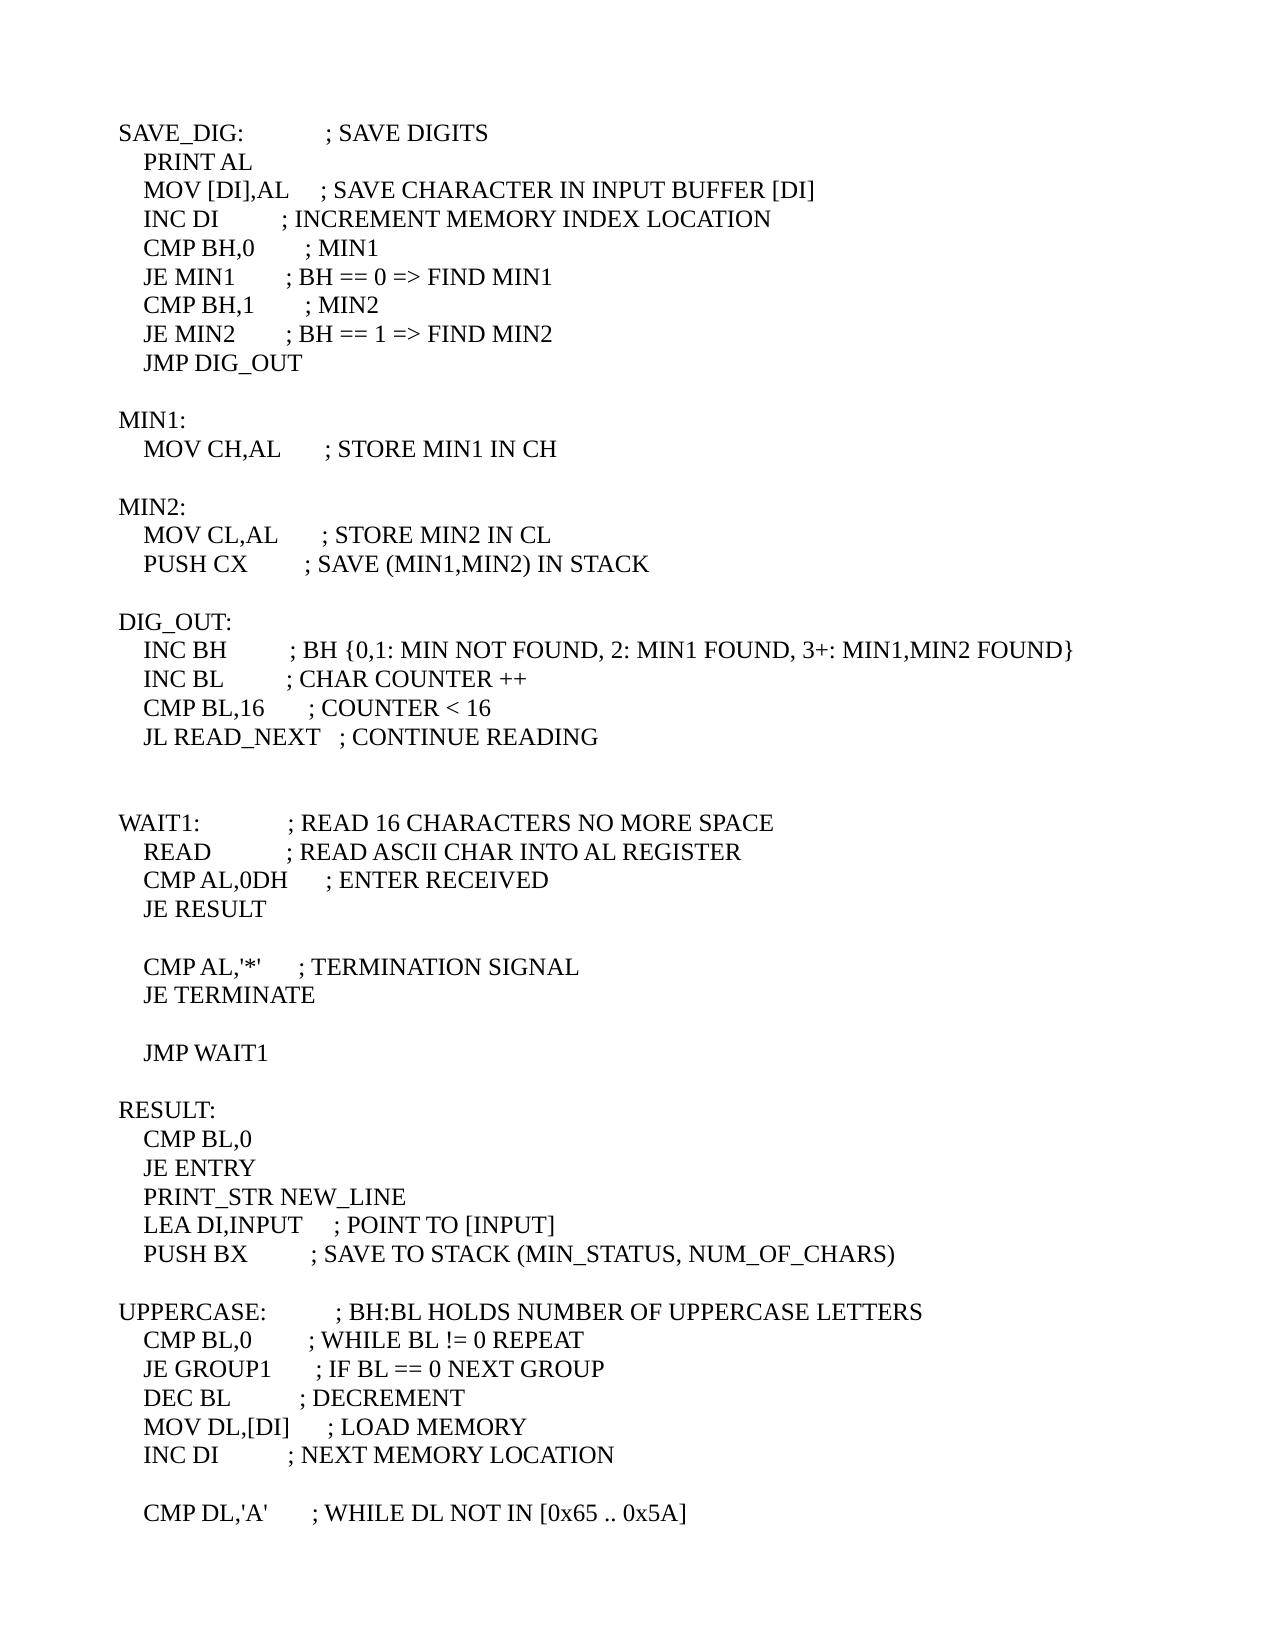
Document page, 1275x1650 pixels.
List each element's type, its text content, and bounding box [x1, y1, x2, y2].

text DEC BL ; DECREMENT [118, 1383, 1157, 1412]
text JE MIN2 ; BH == 1 => FIND MIN2 [118, 319, 1157, 348]
text RESULT: [118, 1096, 1157, 1124]
text CMP AL,0DH ; ENTER RECEIVED [118, 866, 1157, 894]
text CMP DL,'A' ; WHILE DL NOT IN [0x65 .. 0x5A] [118, 1498, 1157, 1527]
text CMP BH,0 ; MIN1 [118, 233, 1157, 262]
text INC BH ; BH {0,1: MIN NOT FOUND, 2: MIN1 FOUND, 3+: MIN1,MIN2 FOUND} [118, 636, 1157, 664]
text CMP BL,0 [118, 1124, 1157, 1153]
text CMP AL,'*' ; TERMINATION SIGNAL [118, 952, 1157, 981]
text JE MIN1 ; BH == 0 => FIND MIN1 [118, 262, 1157, 291]
text JMP WAIT1 [118, 1038, 1157, 1067]
text MOV CL,AL ; STORE MIN2 IN CL [118, 521, 1157, 549]
text PRINT_STR NEW_LINE [118, 1182, 1157, 1211]
text INC DI ; INCREMENT MEMORY INDEX LOCATION [118, 204, 1157, 233]
text MOV [DI],AL ; SAVE CHARACTER IN INPUT BUFFER [DI] [118, 176, 1157, 204]
text CMP BL,16 ; COUNTER < 16 [118, 693, 1157, 722]
text DIG_OUT: [118, 607, 1157, 636]
text MIN1: [118, 406, 1157, 434]
text LEA DI,INPUT ; POINT TO [INPUT] [118, 1211, 1157, 1239]
text JMP DIG_OUT [118, 348, 1157, 377]
text PUSH CX ; SAVE (MIN1,MIN2) IN STACK [118, 549, 1157, 578]
text UPPERCASE: ; BH:BL HOLDS NUMBER OF UPPERCASE LETTERS [118, 1297, 1157, 1326]
text JE GROUP1 ; IF BL == 0 NEXT GROUP [118, 1354, 1157, 1383]
text INC DI ; NEXT MEMORY LOCATION [118, 1441, 1157, 1469]
text MIN2: [118, 492, 1157, 521]
text READ ; READ ASCII CHAR INTO AL REGISTER [118, 837, 1157, 866]
text CMP BL,0 ; WHILE BL != 0 REPEAT [118, 1326, 1157, 1354]
text PUSH BX ; SAVE TO STACK (MIN_STATUS, NUM_OF_CHARS) [118, 1239, 1157, 1268]
text SAVE_DIG: ; SAVE DIGITS [118, 118, 1157, 147]
text JL READ_NEXT ; CONTINUE READING [118, 722, 1157, 751]
text PRINT AL [118, 147, 1157, 176]
text CMP BH,1 ; MIN2 [118, 291, 1157, 319]
text JE RESULT [118, 894, 1157, 923]
text MOV DL,[DI] ; LOAD MEMORY [118, 1412, 1157, 1441]
text JE TERMINATE [118, 981, 1157, 1009]
text WAIT1: ; READ 16 CHARACTERS NO MORE SPACE [118, 808, 1157, 837]
text MOV CH,AL ; STORE MIN1 IN CH [118, 434, 1157, 463]
text INC BL ; CHAR COUNTER ++ [118, 664, 1157, 693]
text JE ENTRY [118, 1153, 1157, 1182]
